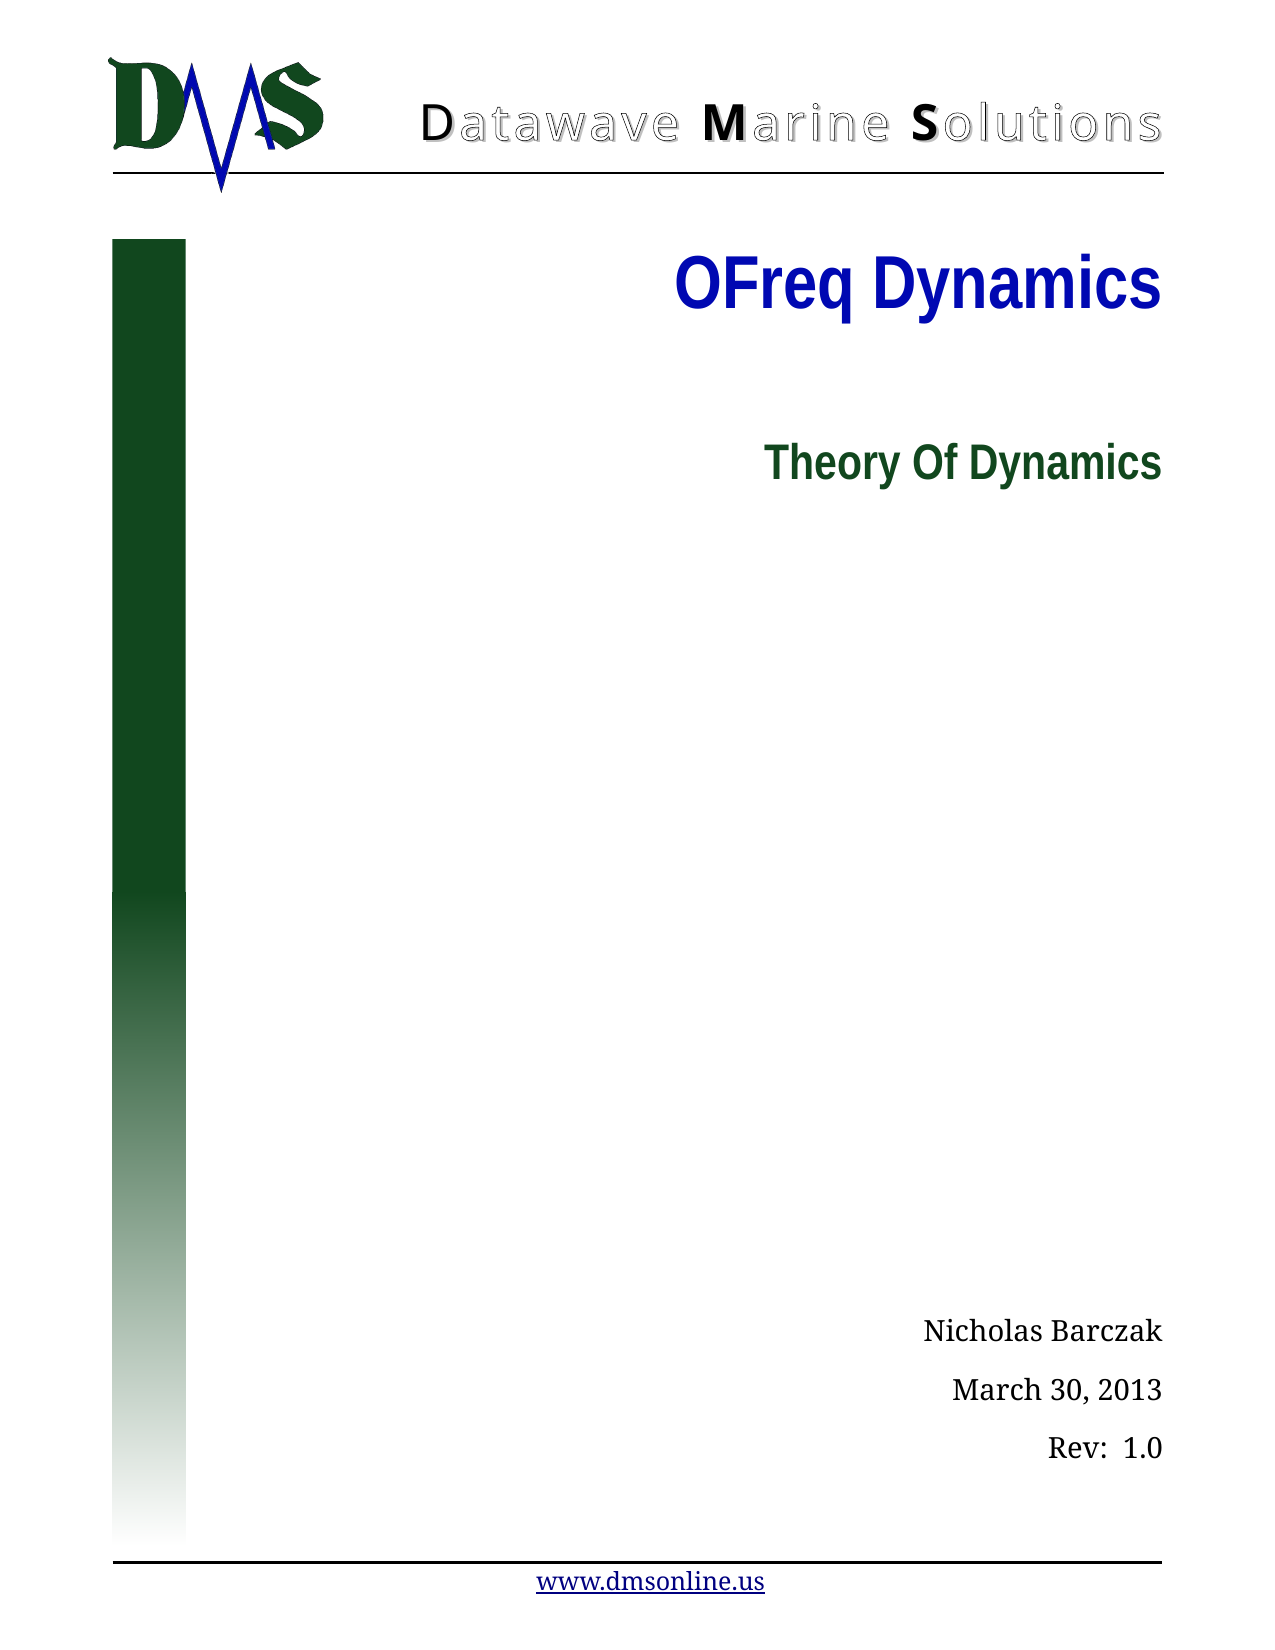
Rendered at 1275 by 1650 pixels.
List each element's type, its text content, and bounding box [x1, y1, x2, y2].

subtitle Theory of Dynamics [186, 432, 1162, 490]
picture [105, 53, 326, 195]
text Rev: 1.0 [186, 1428, 1162, 1467]
title oFreq Dynamics [112, 238, 1162, 324]
text March 30, 2013 [186, 1369, 1162, 1409]
text Nicholas Barczak [186, 1310, 1162, 1350]
